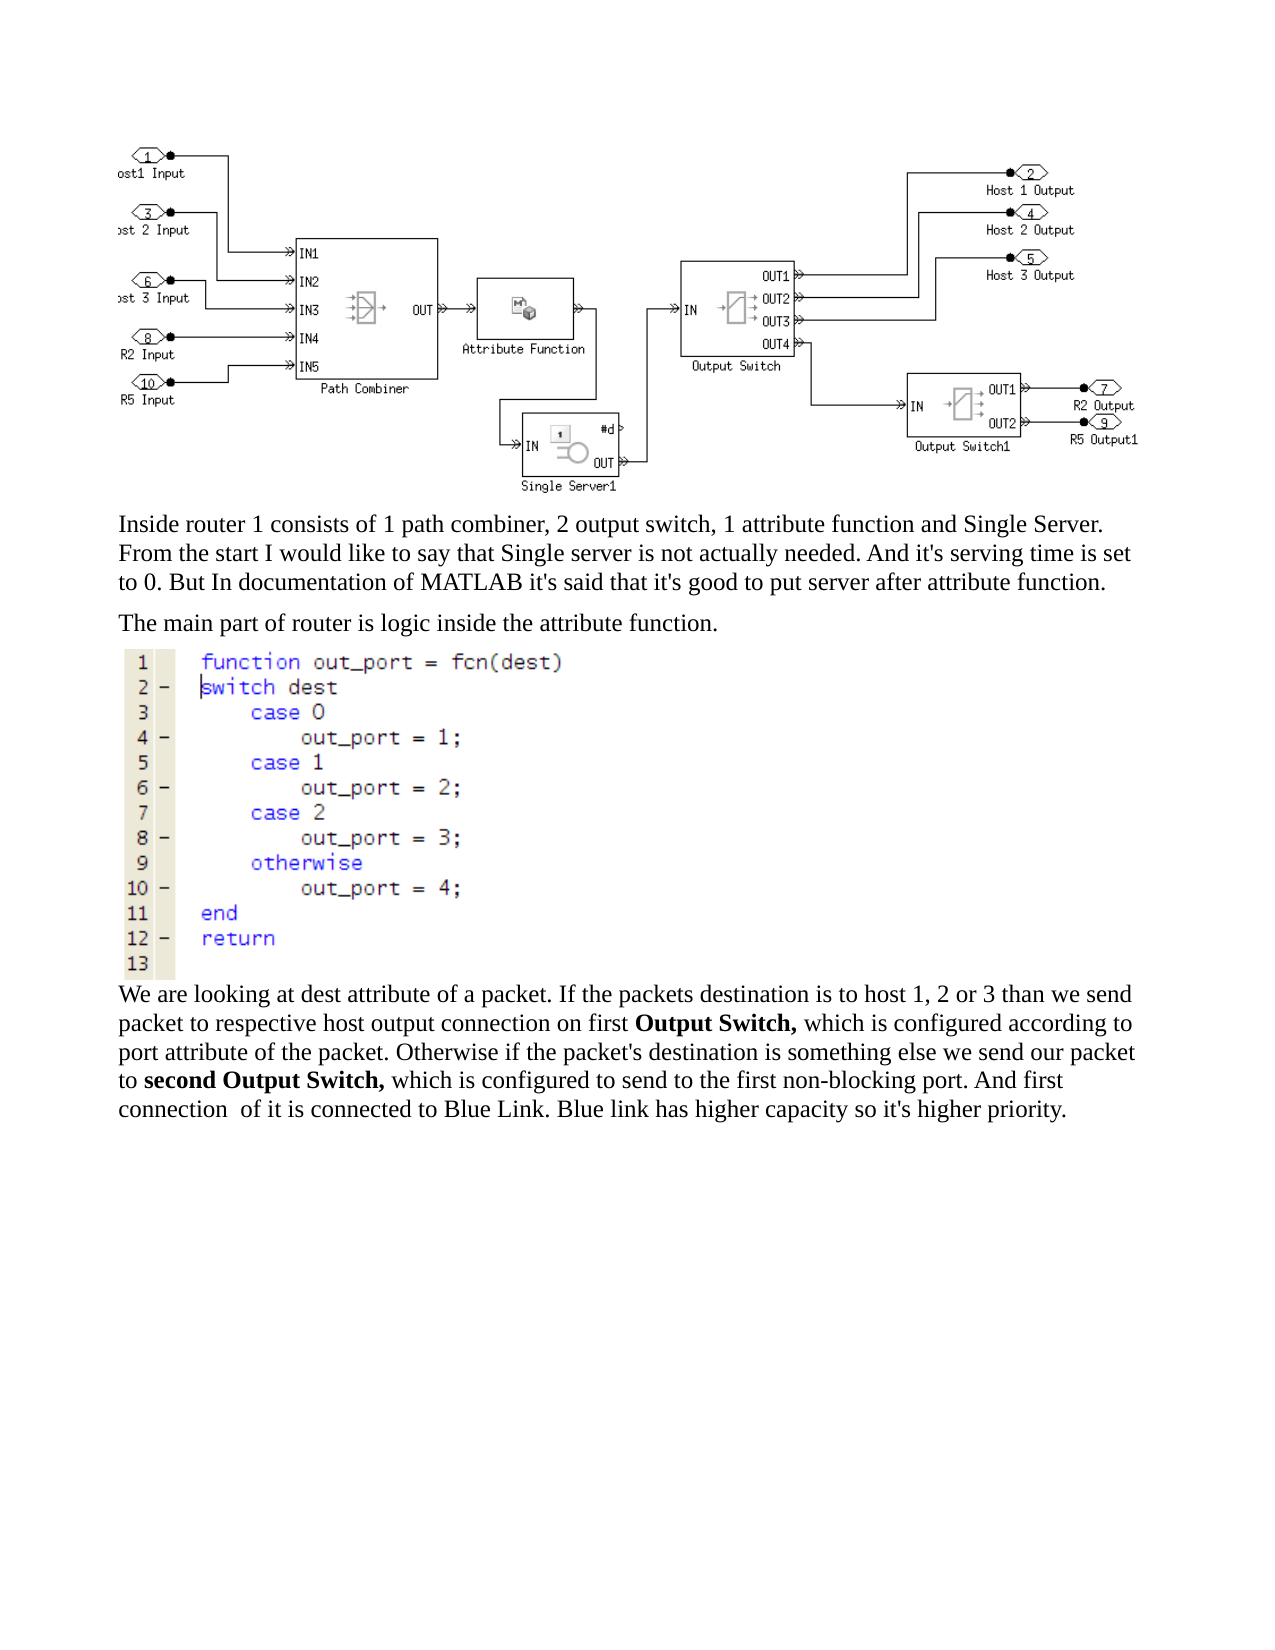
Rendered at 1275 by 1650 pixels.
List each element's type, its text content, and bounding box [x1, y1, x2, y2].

picture [118, 118, 1157, 510]
picture [124, 649, 573, 980]
text Inside router 1 consists of 1 path combiner, 2 output switch, 1 attribute function and Single Server. From the start I would like to say that Single server is not actually needed. And it's serving time is set to 0. But In documentation of MATLAB it's said that it's good to put server after attribute function. [118, 510, 1157, 596]
text We are looking at dest attribute of a packet. If the packets destination is to host 1, 2 or 3 than we send packet to respective host output connection on first Output Switch, which is configured according to port attribute of the packet. Otherwise if the packet's destination is something else we send our packet to second Output Switch, which is configured to send to the first non-blocking port. And first connection of it is connected to Blue Link. Blue link has higher capacity so it's higher priority. [118, 905, 1157, 1123]
text The main part of router is logic inside the attribute function. [118, 608, 1157, 637]
